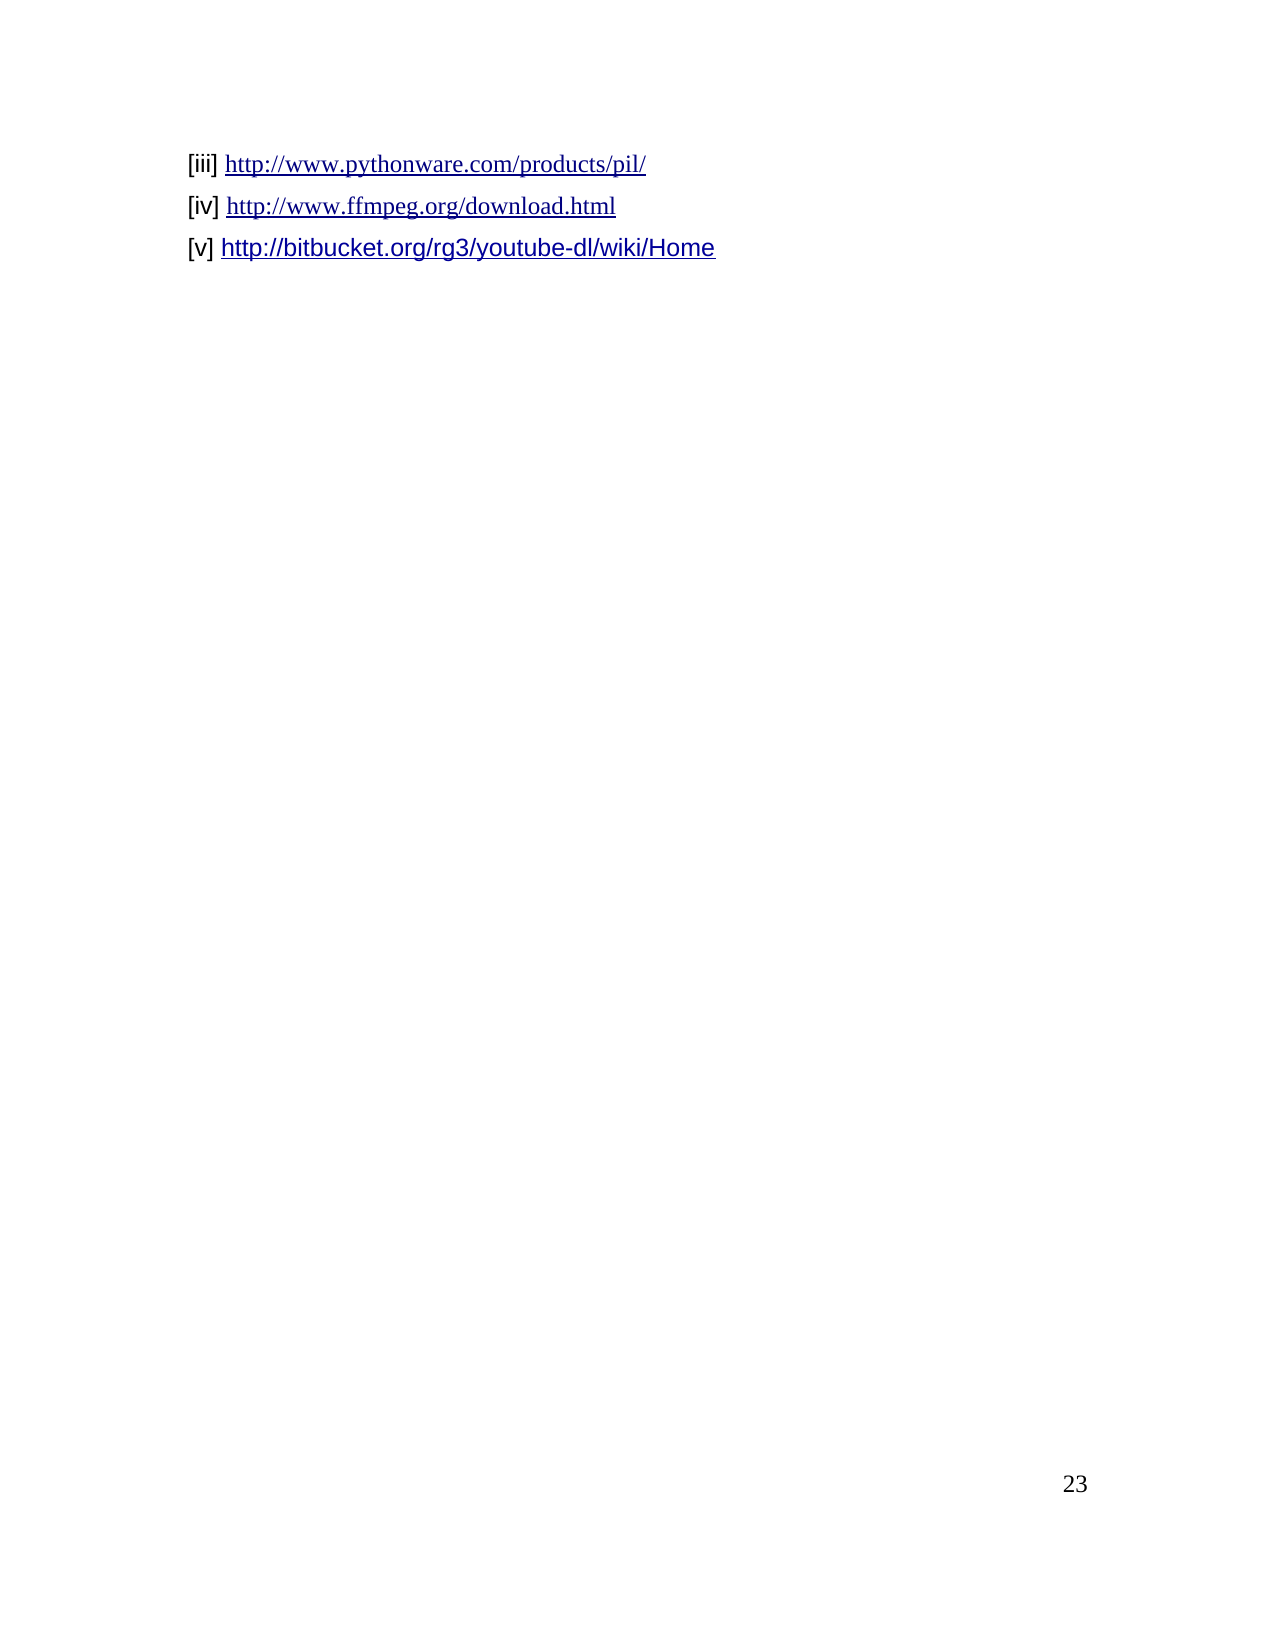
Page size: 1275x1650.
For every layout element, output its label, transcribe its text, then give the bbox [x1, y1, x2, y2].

text [v] http://bitbucket.org/rg3/youtube-dl/wiki/Home [187, 234, 1087, 262]
text [iv] http://www.ffmpeg.org/download.html [187, 192, 1087, 220]
text [iii] http://www.pythonware.com/products/pil/ [187, 150, 1087, 178]
